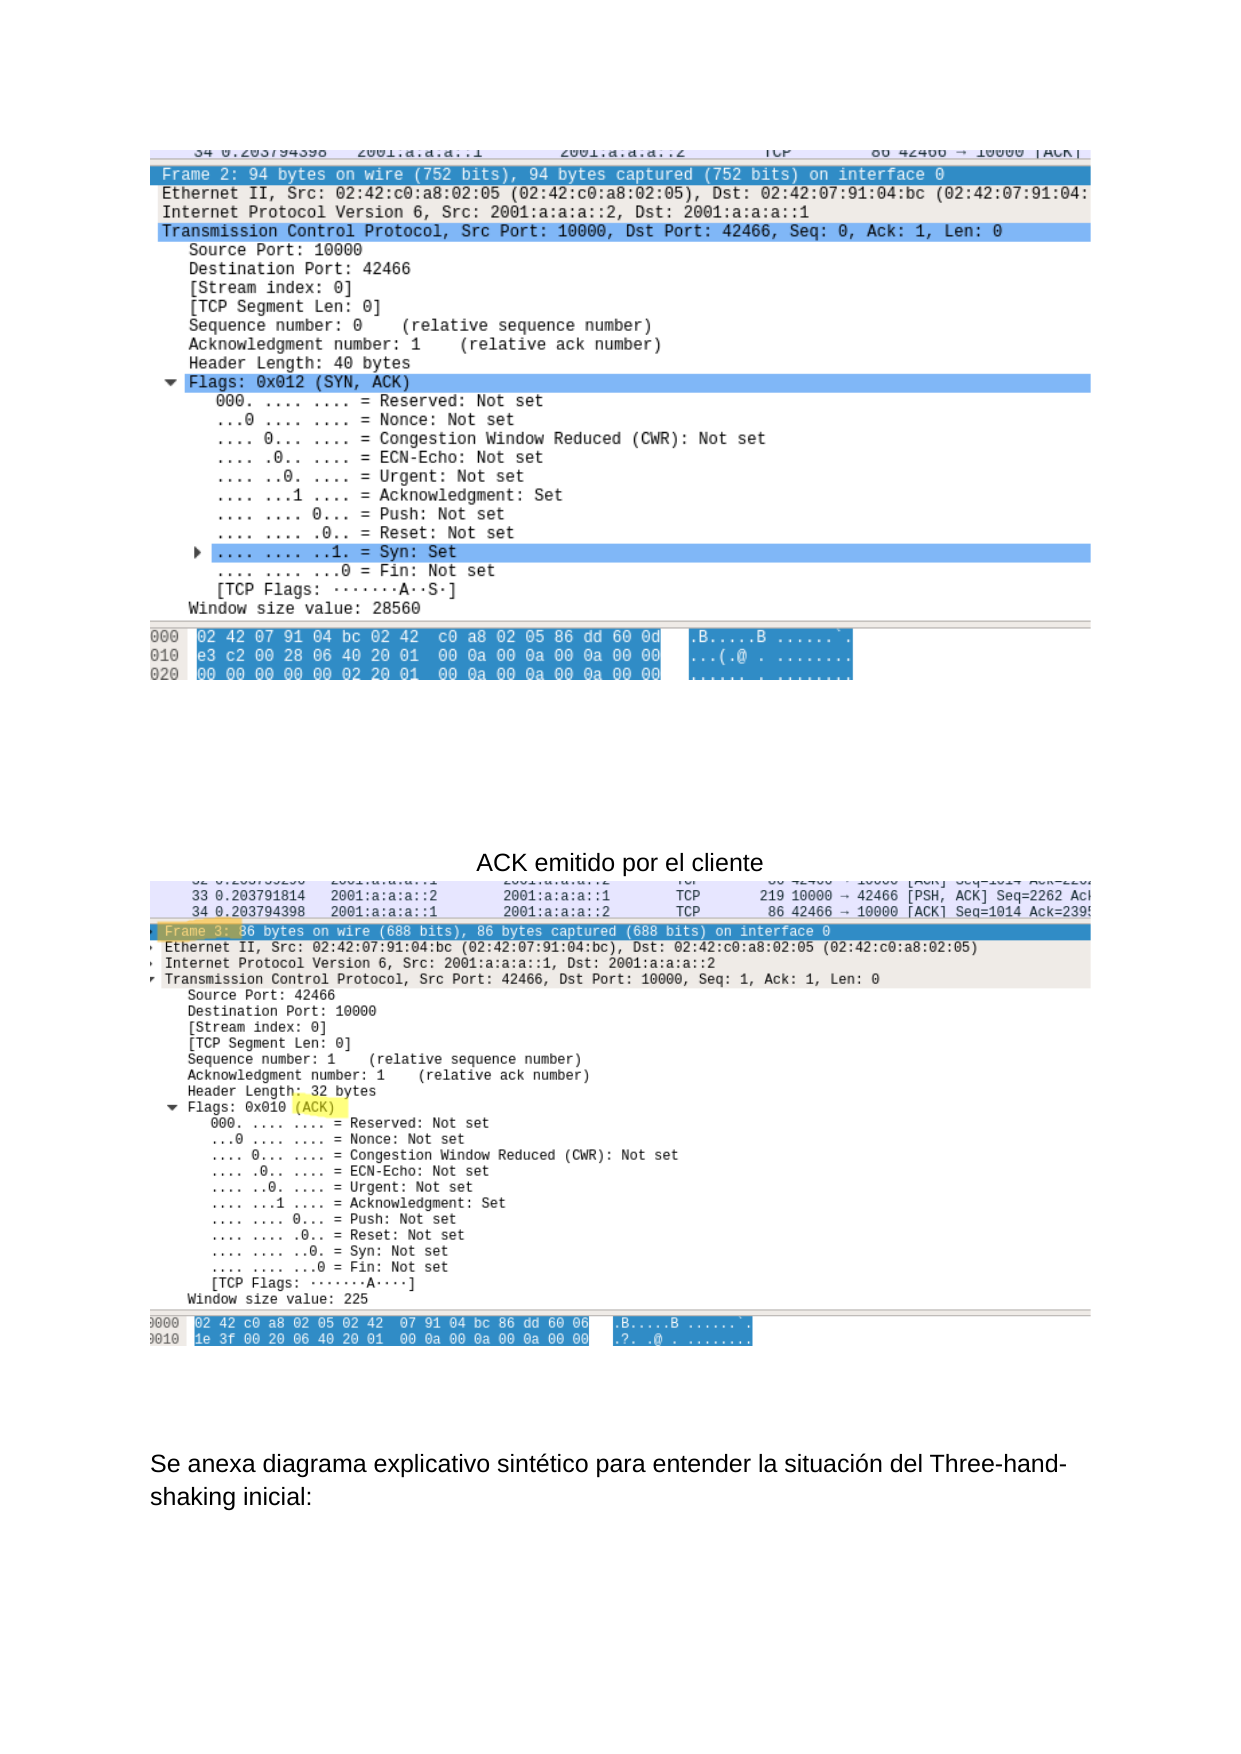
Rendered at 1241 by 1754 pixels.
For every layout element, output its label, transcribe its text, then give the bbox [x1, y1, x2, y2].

picture [150, 150, 1091, 680]
text Se anexa diagrama explicativo sintético para entender la situación del Three-hand-shaking inicial: [150, 1449, 1090, 1510]
text ACK emitido por el cliente [150, 848, 1090, 877]
picture [150, 881, 1091, 1346]
